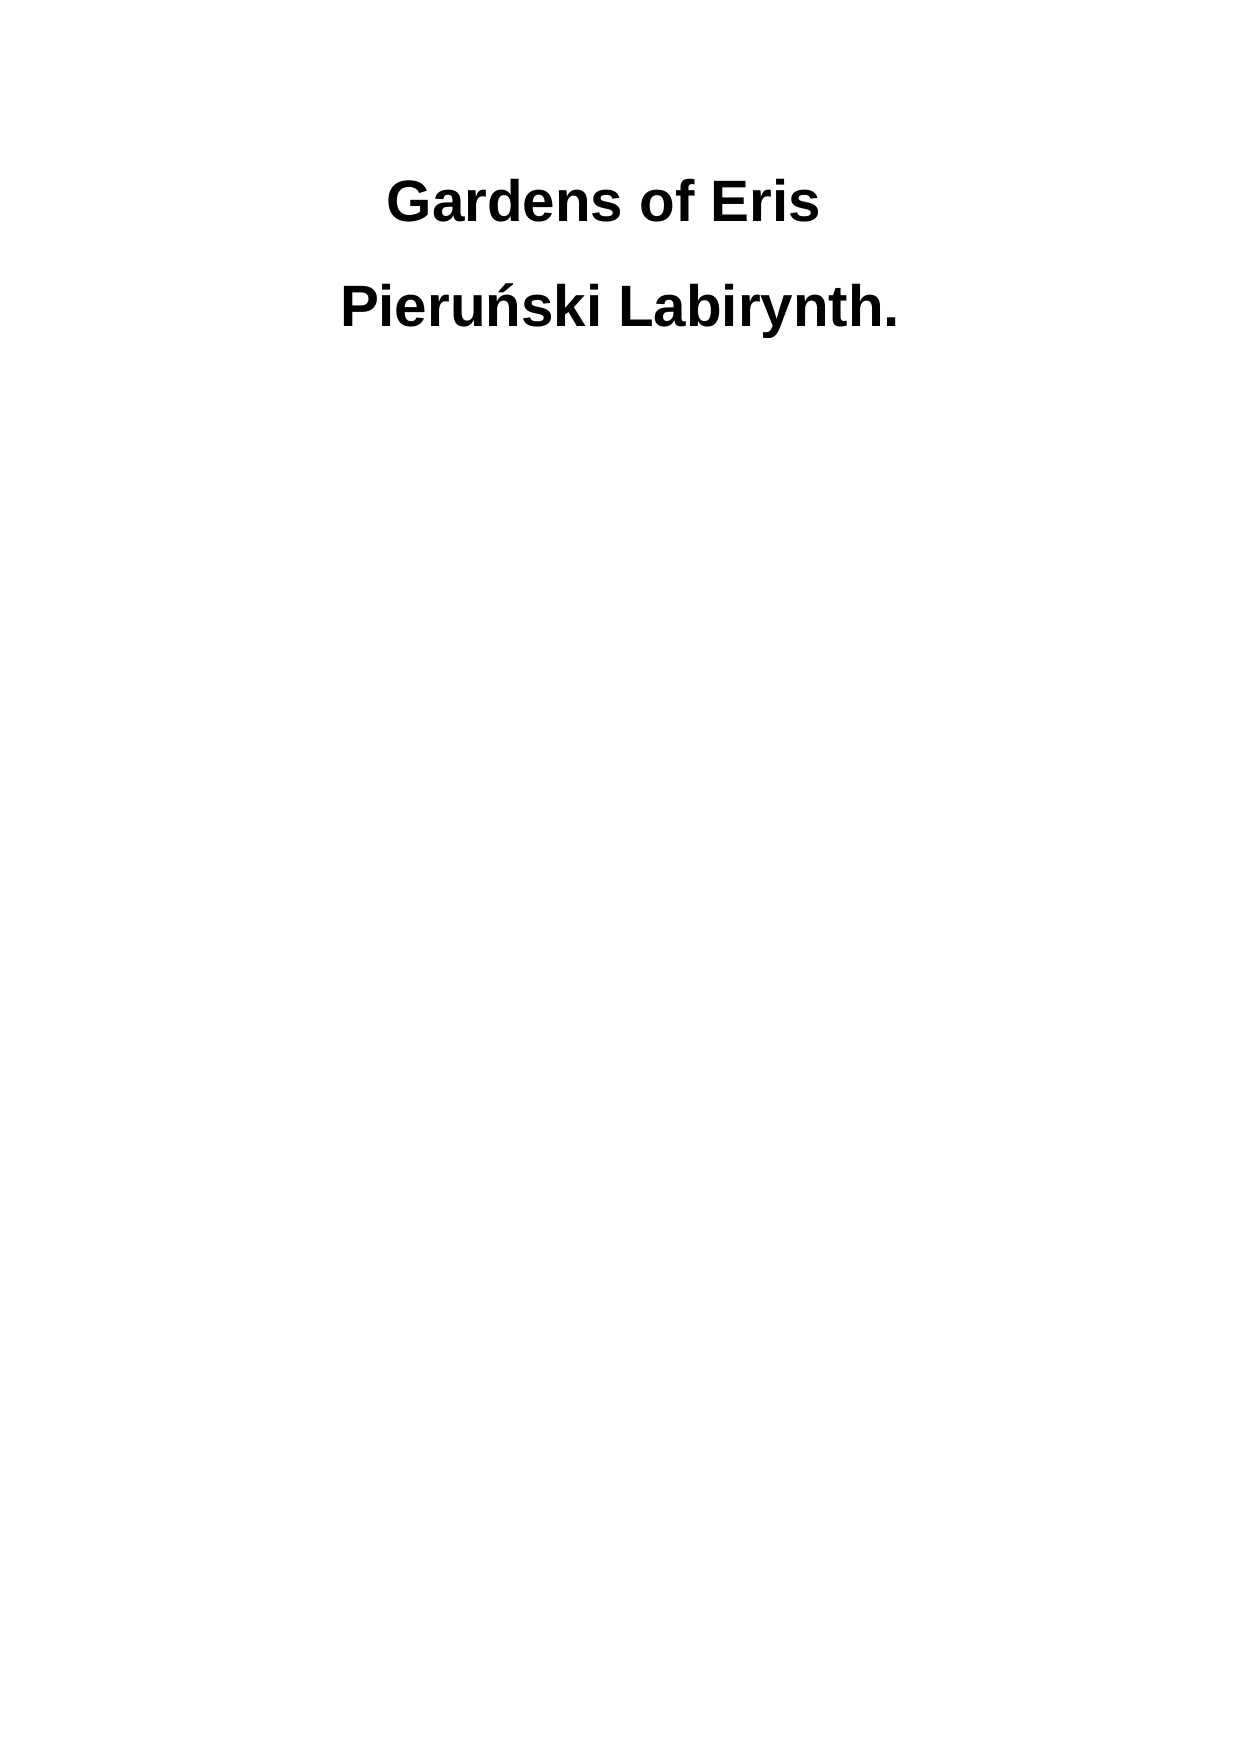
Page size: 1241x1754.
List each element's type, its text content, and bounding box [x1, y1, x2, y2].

title Pieruński Labirynth. [118, 271, 1122, 338]
title Gardens of Eris [118, 167, 1122, 234]
